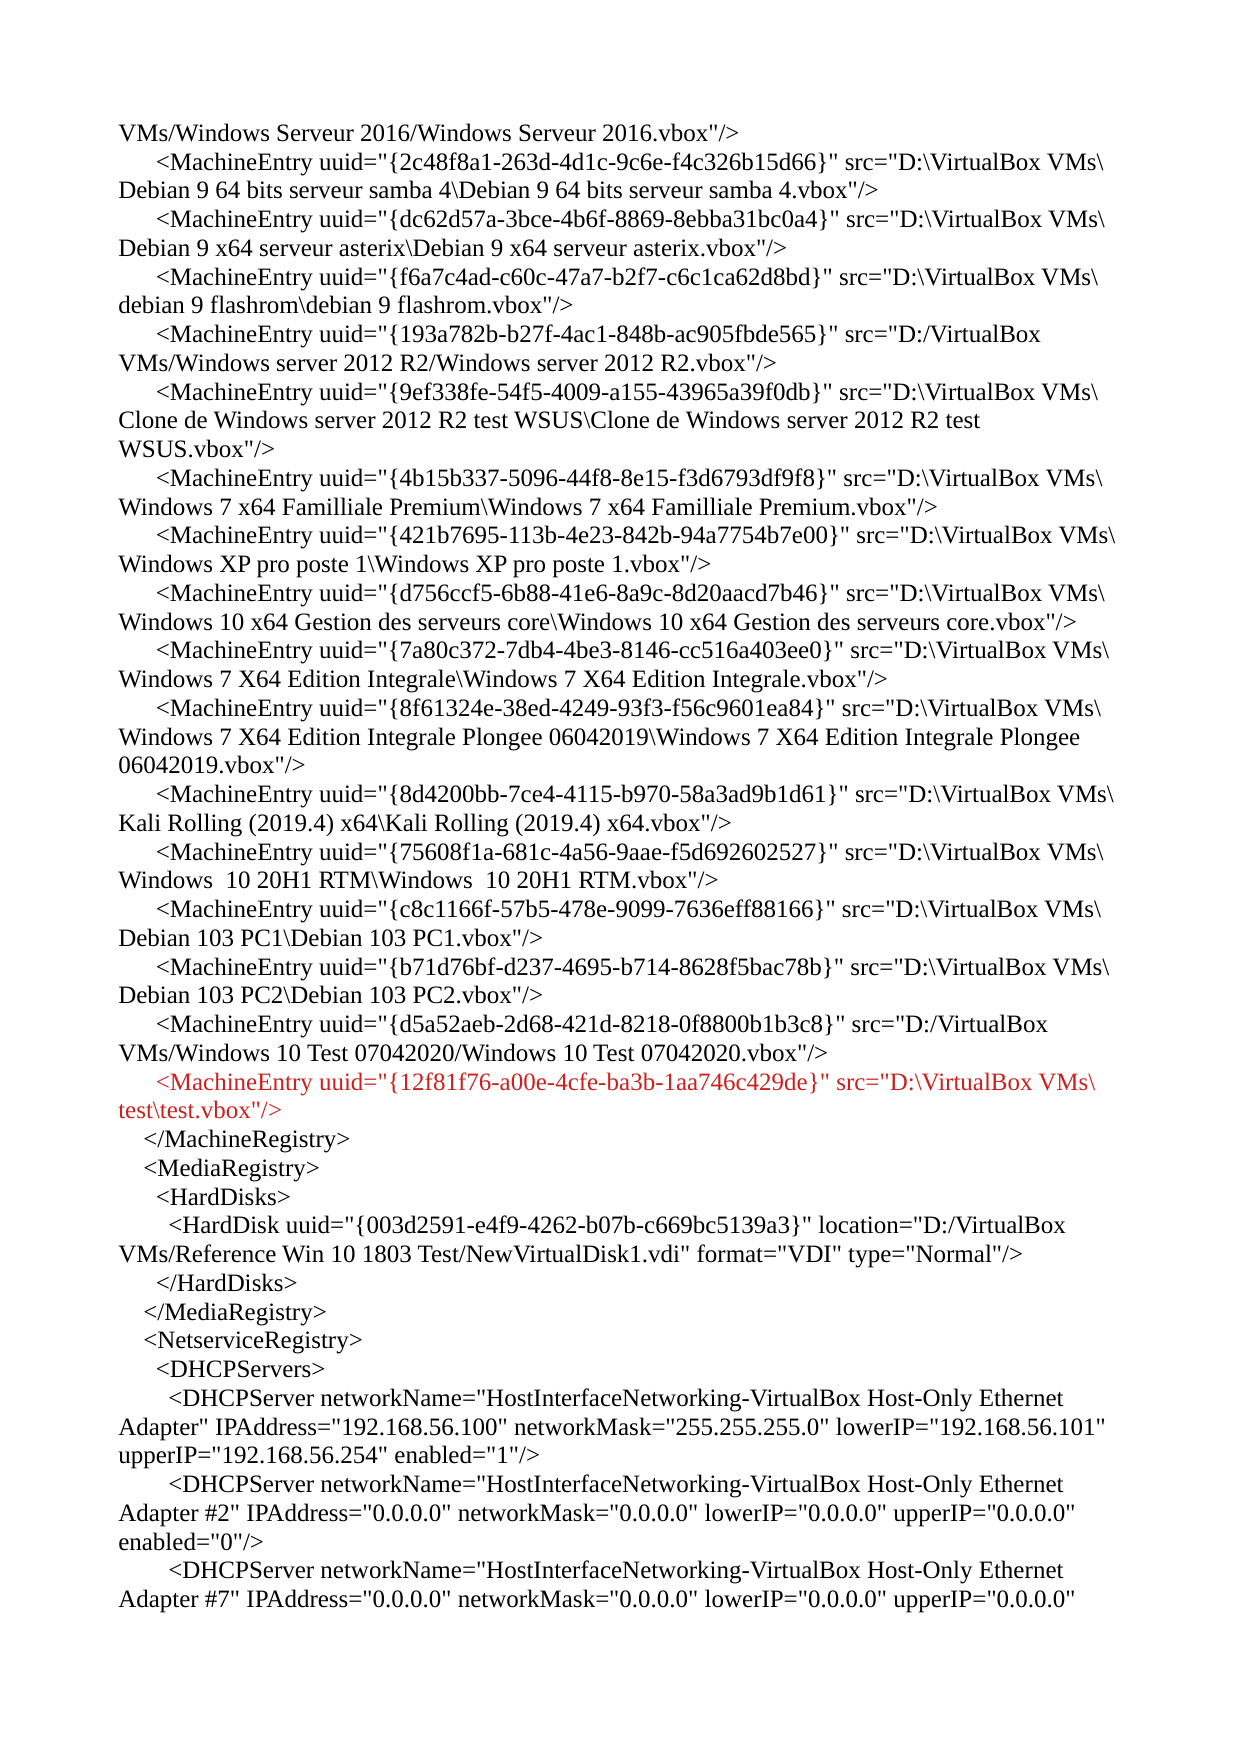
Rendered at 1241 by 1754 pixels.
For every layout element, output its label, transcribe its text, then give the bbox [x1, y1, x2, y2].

text VMs/Windows Serveur 2016/Windows Serveur 2016.vbox"/> <MachineEntry uuid="{2c48f8a1-263d-4d1c-9c6e-f4c326b15d66}" src="D:\VirtualBox VMs\Debian 9 64 bits serveur samba 4\Debian 9 64 bits serveur samba 4.vbox"/> <MachineEntry uuid="{dc62d57a-3bce-4b6f-8869-8ebba31bc0a4}" src="D:\VirtualBox VMs\Debian 9 x64 serveur asterix\Debian 9 x64 serveur asterix.vbox"/> <MachineEntry uuid="{f6a7c4ad-c60c-47a7-b2f7-c6c1ca62d8bd}" src="D:\VirtualBox VMs\debian 9 flashrom\debian 9 flashrom.vbox"/> <MachineEntry uuid="{193a782b-b27f-4ac1-848b-ac905fbde565}" src="D:/VirtualBox VMs/Windows server 2012 R2/Windows server 2012 R2.vbox"/> <MachineEntry uuid="{9ef338fe-54f5-4009-a155-43965a39f0db}" src="D:\VirtualBox VMs\Clone de Windows server 2012 R2 test WSUS\Clone de Windows server 2012 R2 test WSUS.vbox"/> <MachineEntry uuid="{4b15b337-5096-44f8-8e15-f3d6793df9f8}" src="D:\VirtualBox VMs\Windows 7 x64 Familliale Premium\Windows 7 x64 Familliale Premium.vbox"/> <MachineEntry uuid="{421b7695-113b-4e23-842b-94a7754b7e00}" src="D:\VirtualBox VMs\Windows XP pro poste 1\Windows XP pro poste 1.vbox"/> <MachineEntry uuid="{d756ccf5-6b88-41e6-8a9c-8d20aacd7b46}" src="D:\VirtualBox VMs\Windows 10 x64 Gestion des serveurs core\Windows 10 x64 Gestion des serveurs core.vbox"/> <MachineEntry uuid="{7a80c372-7db4-4be3-8146-cc516a403ee0}" src="D:\VirtualBox VMs\Windows 7 X64 Edition Integrale\Windows 7 X64 Edition Integrale.vbox"/> <MachineEntry uuid="{8f61324e-38ed-4249-93f3-f56c9601ea84}" src="D:\VirtualBox VMs\Windows 7 X64 Edition Integrale Plongee 06042019\Windows 7 X64 Edition Integrale Plongee 06042019.vbox"/> <MachineEntry uuid="{8d4200bb-7ce4-4115-b970-58a3ad9b1d61}" src="D:\VirtualBox VMs\Kali Rolling (2019.4) x64\Kali Rolling (2019.4) x64.vbox"/> <MachineEntry uuid="{75608f1a-681c-4a56-9aae-f5d692602527}" src="D:\VirtualBox VMs\Windows 10 20H1 RTM\Windows 10 20H1 RTM.vbox"/> <MachineEntry uuid="{c8c1166f-57b5-478e-9099-7636eff88166}" src="D:\VirtualBox VMs\Debian 103 PC1\Debian 103 PC1.vbox"/> <MachineEntry uuid="{b71d76bf-d237-4695-b714-8628f5bac78b}" src="D:\VirtualBox VMs\Debian 103 PC2\Debian 103 PC2.vbox"/> <MachineEntry uuid="{d5a52aeb-2d68-421d-8218-0f8800b1b3c8}" src="D:/VirtualBox VMs/Windows 10 Test 07042020/Windows 10 Test 07042020.vbox"/> <MachineEntry uuid="{12f81f76-a00e-4cfe-ba3b-1aa746c429de}" src="D:\VirtualBox VMs\test\test.vbox"/> </MachineRegistry> <MediaRegistry> <HardDisks> <HardDisk uuid="{003d2591-e4f9-4262-b07b-c669bc5139a3}" location="D:/VirtualBox VMs/Reference Win 10 1803 Test/NewVirtualDisk1.vdi" format="VDI" type="Normal"/> </HardDisks> </MediaRegistry> <NetserviceRegistry> <DHCPServers> <DHCPServer networkName="HostInterfaceNetworking-VirtualBox Host-Only Ethernet Adapter" IPAddress="192.168.56.100" networkMask="255.255.255.0" lowerIP="192.168.56.101" upperIP="192.168.56.254" enabled="1"/> <DHCPServer networkName="HostInterfaceNetworking-VirtualBox Host-Only Ethernet Adapter #2" IPAddress="0.0.0.0" networkMask="0.0.0.0" lowerIP="0.0.0.0" upperIP="0.0.0.0" enabled="0"/> <DHCPServer networkName="HostInterfaceNetworking-VirtualBox Host-Only Ethernet Adapter #7" IPAddress="0.0.0.0" networkMask="0.0.0.0" lowerIP="0.0.0.0" upperIP="0.0.0.0" [118, 118, 1122, 1613]
